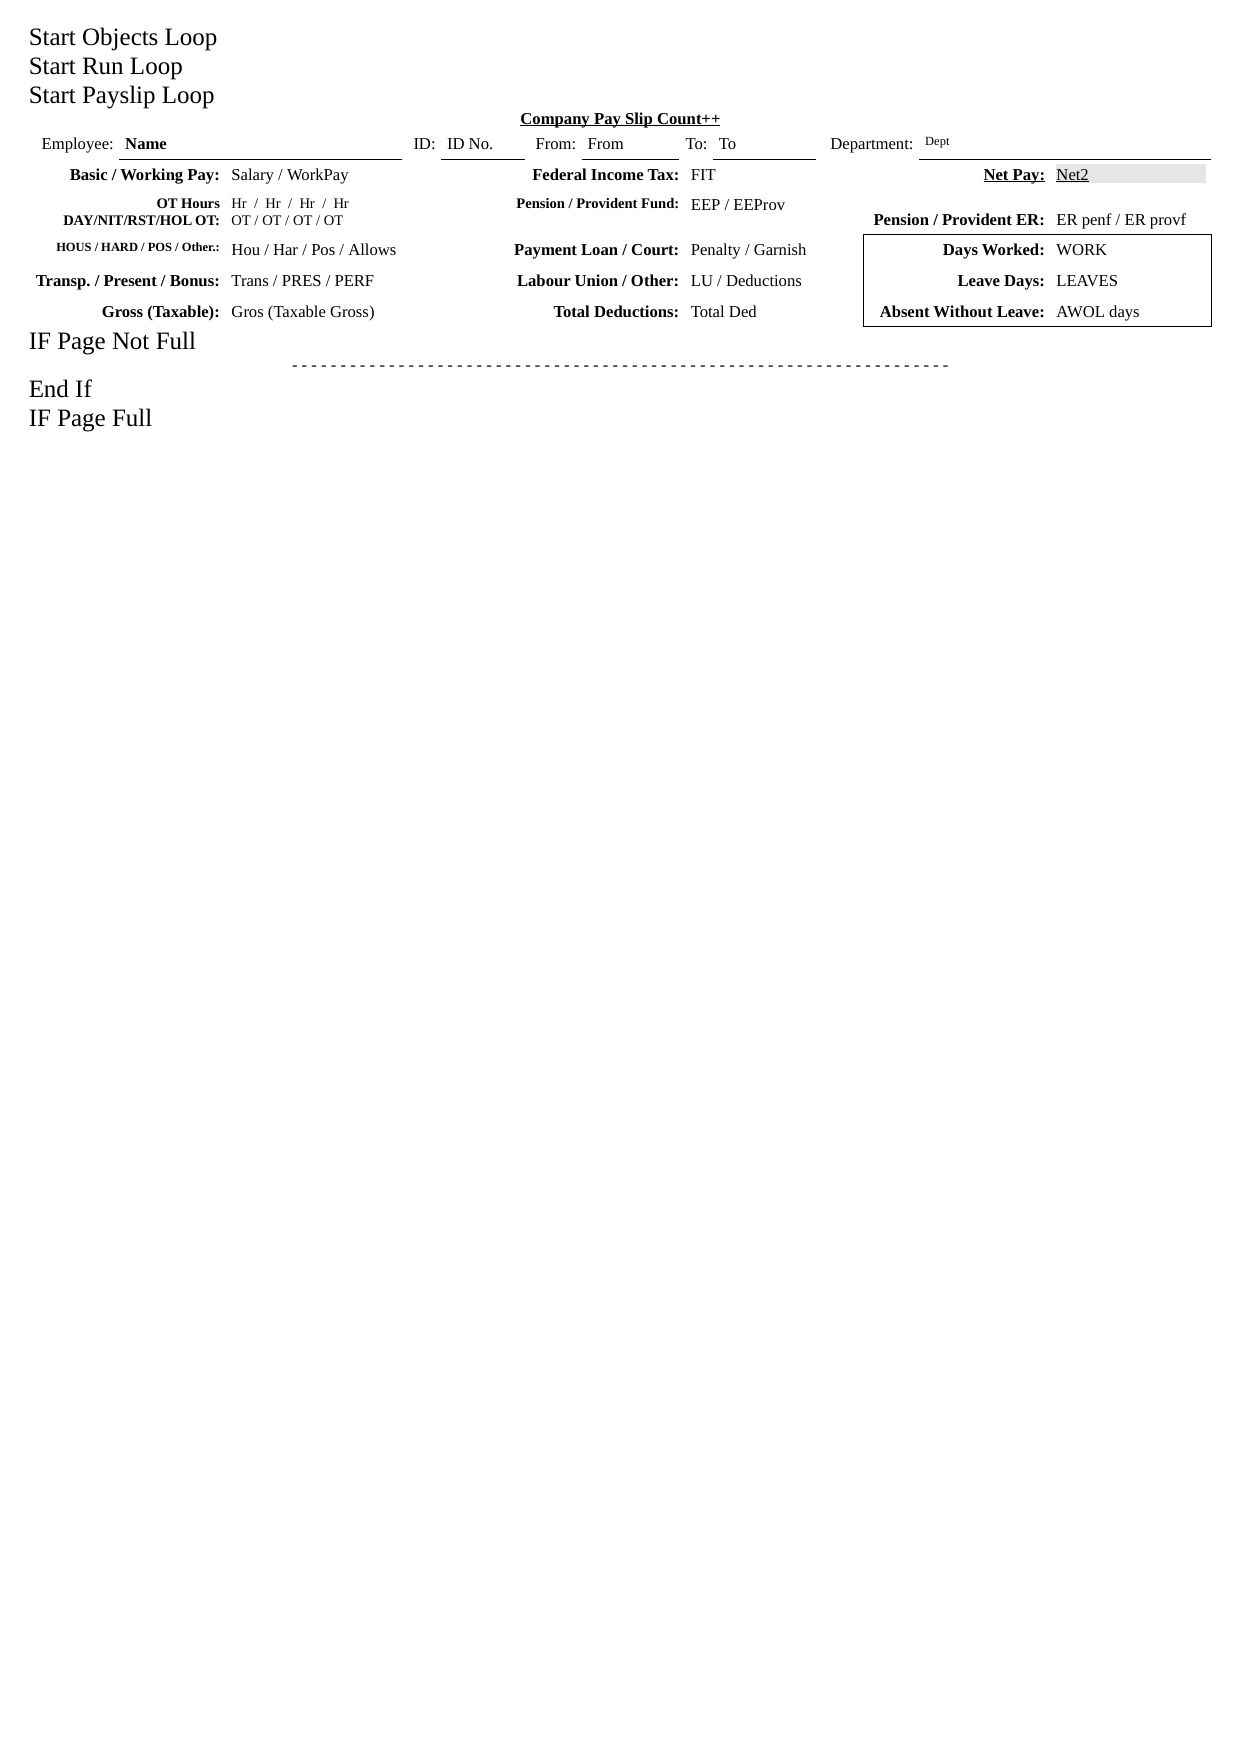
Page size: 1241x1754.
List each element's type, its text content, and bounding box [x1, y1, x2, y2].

table_cell LEAVES [1050, 265, 1211, 296]
table_cell Transp. / Present / Bonus: [29, 265, 225, 296]
table_cell Hou / Har / Pos / Allows [225, 234, 507, 265]
table_cell EEP / EEProv [685, 189, 863, 234]
text - - - - - - - - - - - - - - - - - - - - - - - - - - - - - - - - - - - - - - - - - - - - - - - - - - - - - - - - - - - - - - - - - - - - [28, 355, 1212, 374]
table_cell WORK [1050, 235, 1211, 265]
table_cell AWOL days [1050, 296, 1211, 326]
table_cell Hr / Hr / Hr / Hr OT / OT / OT / OT [225, 189, 507, 234]
table_cell Labour Union / Other: [507, 265, 685, 296]
table_cell LU / Deductions [685, 265, 863, 296]
table_header From: [525, 128, 582, 158]
table_header Salary / WorkPay [225, 159, 507, 189]
table_cell Penalty / Garnish [685, 234, 863, 265]
table_header ID No. [441, 128, 525, 158]
text IF Page Not Full [28, 326, 1212, 355]
text Start Objects Loop [28, 22, 1212, 51]
table_cell Pension / Provident ER: [863, 189, 1050, 234]
table_cell Total Ded [685, 296, 863, 326]
table_cell OT Hours DAY/NIT/RST/HOL OT: [29, 189, 225, 234]
table_header To: [679, 128, 713, 158]
text Start Payslip Loop [28, 80, 1212, 109]
table_header Name [119, 128, 402, 158]
text IF Page Full [28, 403, 1212, 432]
table_cell Gross (Taxable): [29, 296, 225, 326]
table_header Basic / Working Pay: [29, 159, 225, 189]
table_cell Trans / PRES / PERF [225, 265, 507, 296]
table_header To [713, 128, 816, 158]
table_header Net2 [1050, 160, 1211, 189]
table_cell ER penf / ER provf [1050, 189, 1211, 234]
table_cell Gros (Taxable Gross) [225, 296, 507, 326]
table_header Dept [919, 128, 1211, 158]
text Company Pay Slip Count++ [28, 109, 1212, 128]
table_header ID: [402, 128, 441, 158]
table_cell Days Worked: [864, 235, 1050, 265]
table_cell Payment Loan / Court: [507, 234, 685, 265]
table_cell Total Deductions: [507, 296, 685, 326]
table_header Federal Income Tax: [507, 159, 685, 189]
table_header From [582, 128, 678, 158]
text End If [28, 374, 1212, 403]
table_header Department: [816, 128, 919, 158]
text Start Run Loop [28, 51, 1212, 80]
table_cell Pension / Provident Fund: [507, 189, 685, 234]
table_cell Leave Days: [864, 265, 1050, 296]
table_cell HOUS / HARD / POS / Other.: [29, 234, 225, 265]
table_header FIT [685, 159, 863, 189]
table_header Employee: [29, 128, 119, 158]
table_cell Absent Without Leave: [864, 296, 1050, 326]
table_header Net Pay: [863, 159, 1050, 189]
